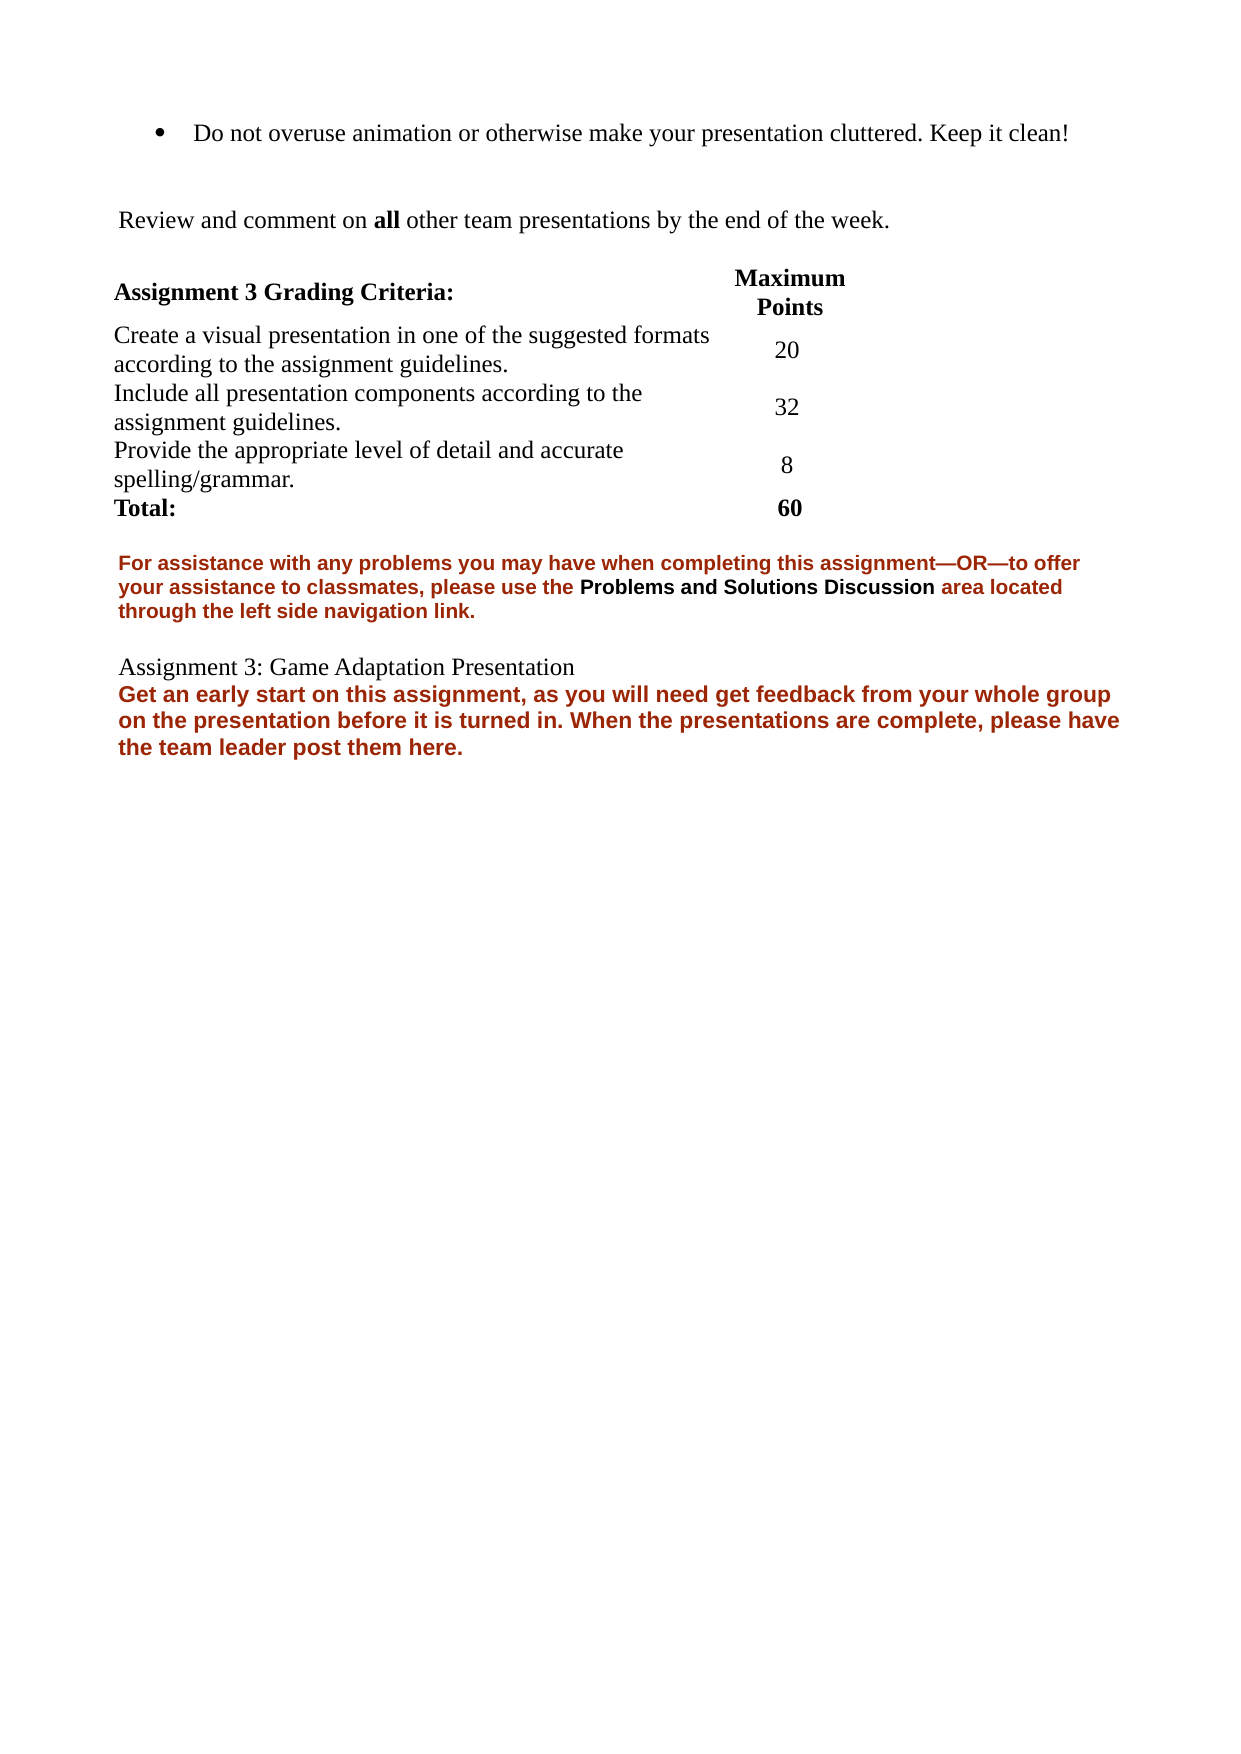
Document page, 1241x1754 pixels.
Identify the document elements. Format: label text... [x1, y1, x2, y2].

table_cell Total: [114, 493, 722, 522]
text Review and comment on all other team presentations by the end of the week. [118, 205, 1122, 234]
table_cell 8 [723, 436, 857, 493]
table_cell Provide the appropriate level of detail and accurate spelling/grammar. [114, 436, 722, 493]
table_header Maximum Points [723, 263, 857, 321]
list Do not overuse animation or otherwise make your presentation cluttered. Keep it clean! [156, 118, 1122, 147]
table_cell 60 [723, 493, 857, 522]
table_cell Include all presentation components according to the assignment guidelines. [114, 378, 722, 436]
table_header Assignment 3 Grading Criteria: [114, 263, 722, 321]
table_cell Create a visual presentation in one of the suggested formats according to the assignment guidelines. [114, 321, 722, 378]
text Assignment 3: Game Adaptation Presentation [118, 652, 1122, 681]
text For assistance with any problems you may have when completing this assignment—OR—to offer your assistance to classmates, please use the Problems and Solutions Discussion area located through the left side navigation link. [118, 551, 1122, 623]
text Get an early start on this assignment, as you will need get feedback from your whole group on the presentation before it is turned in. When the presentations are complete, please have the team leader post them here. [118, 681, 1122, 760]
table_cell 20 [723, 321, 857, 378]
table_cell 32 [723, 378, 857, 436]
